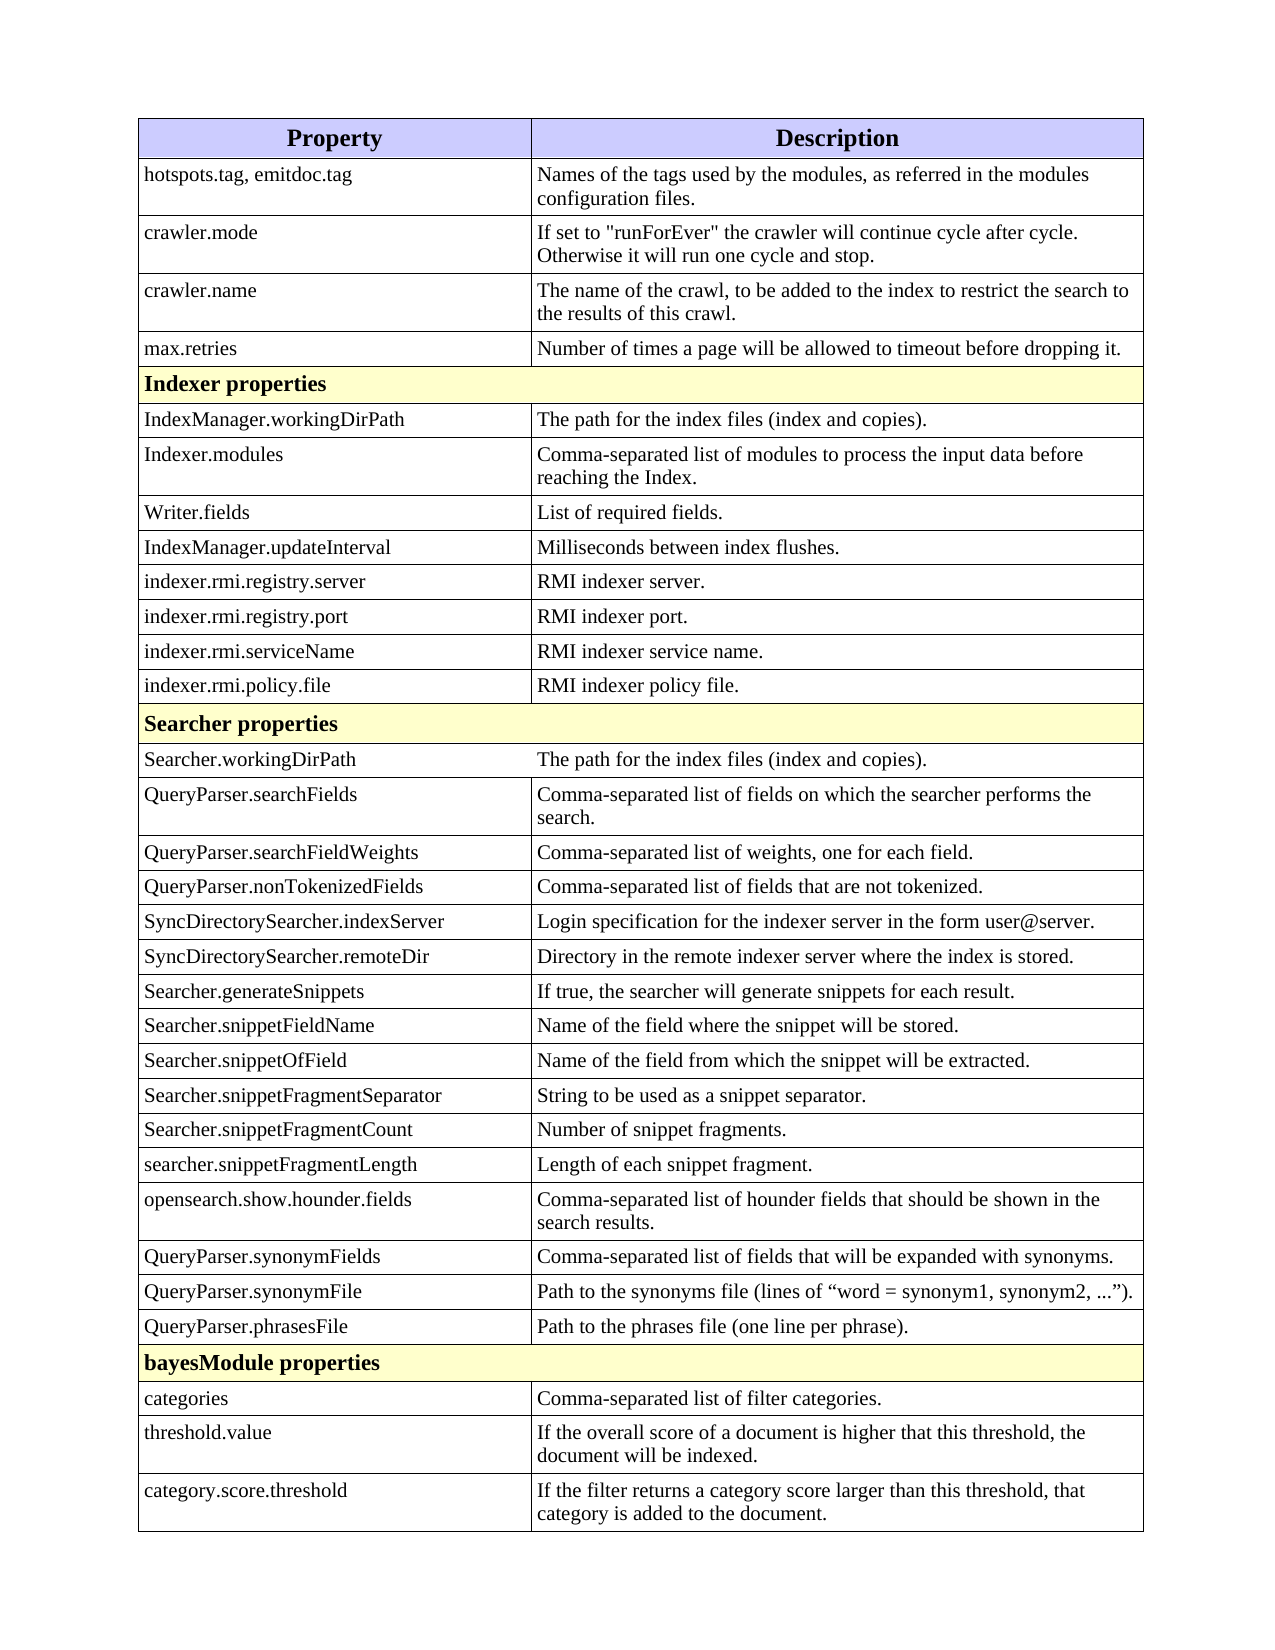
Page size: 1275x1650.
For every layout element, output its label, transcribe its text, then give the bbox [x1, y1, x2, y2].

table_header Property [139, 119, 531, 157]
table_cell QueryParser.searchFieldWeights [139, 836, 531, 869]
table_cell crawler.name [139, 274, 531, 331]
table_cell QueryParser.phrasesFile [139, 1310, 531, 1344]
table_cell Writer.fields [139, 496, 531, 530]
table_cell threshold.value [139, 1416, 531, 1473]
table_cell Directory in the remote indexer server where the index is stored. [532, 940, 1143, 974]
table_cell RMI indexer policy file. [532, 670, 1143, 703]
table_cell String to be used as a snippet separator. [532, 1079, 1143, 1112]
table_cell QueryParser.synonymFields [139, 1241, 531, 1274]
table_cell opensearch.show.hounder.fields [139, 1183, 531, 1239]
table_cell crawler.mode [139, 216, 531, 273]
table_cell RMI indexer service name. [532, 635, 1143, 668]
table_cell IndexManager.updateInterval [139, 531, 531, 564]
table_cell The path for the index files (index and copies). [531, 744, 1143, 777]
table_cell hotspots.tag, emitdoc.tag [139, 159, 531, 215]
table_cell searcher.snippetFragmentLength [139, 1148, 531, 1182]
table_cell Number of times a page will be allowed to timeout before dropping it. [532, 332, 1143, 366]
table_cell Name of the field from which the snippet will be extracted. [532, 1044, 1143, 1078]
table_cell Comma-separated list of fields that are not tokenized. [532, 871, 1143, 904]
table_cell List of required fields. [532, 496, 1143, 530]
table_cell Comma-separated list of modules to process the input data before reaching the Index. [532, 438, 1143, 495]
table_cell indexer.rmi.policy.file [139, 670, 531, 703]
table_cell Path to the phrases file (one line per phrase). [532, 1310, 1143, 1344]
table_cell Comma-separated list of filter categories. [532, 1382, 1143, 1415]
table_cell category.score.threshold [139, 1474, 531, 1531]
table_cell bayesModule properties [139, 1345, 1143, 1381]
table_cell Length of each snippet fragment. [532, 1148, 1143, 1182]
table_cell QueryParser.searchFields [139, 778, 531, 835]
table_cell If the overall score of a document is higher that this threshold, the document will be indexed. [532, 1416, 1143, 1473]
table_cell Name of the field where the snippet will be stored. [532, 1009, 1143, 1043]
table_cell indexer.rmi.registry.port [139, 600, 531, 634]
table_cell Comma-separated list of fields that will be expanded with synonyms. [532, 1241, 1143, 1274]
table_cell Login specification for the indexer server in the form user@server. [532, 905, 1143, 939]
table_header Description [532, 119, 1143, 157]
table_cell Milliseconds between index flushes. [532, 531, 1143, 564]
table_cell If the filter returns a category score larger than this threshold, that category is added to the document. [532, 1474, 1143, 1531]
table_cell Names of the tags used by the modules, as referred in the modules configuration files. [532, 159, 1143, 215]
table_cell If true, the searcher will generate snippets for each result. [532, 975, 1143, 1008]
table_cell Searcher.workingDirPath [139, 744, 531, 777]
table_cell Path to the synonyms file (lines of “word = synonym1, synonym2, ...”). [532, 1275, 1143, 1309]
table_cell QueryParser.nonTokenizedFields [139, 871, 531, 904]
table_cell indexer.rmi.serviceName [139, 635, 531, 668]
table_cell max.retries [139, 332, 531, 366]
table_cell RMI indexer port. [532, 600, 1143, 634]
table_cell Comma-separated list of weights, one for each field. [532, 836, 1143, 869]
table_cell The path for the index files (index and copies). [532, 404, 1143, 437]
table_cell SyncDirectorySearcher.indexServer [139, 905, 531, 939]
table_cell Searcher.snippetFragmentCount [139, 1114, 531, 1147]
table_cell Searcher.snippetFieldName [139, 1009, 531, 1043]
table_cell Searcher.snippetFragmentSeparator [139, 1079, 531, 1112]
table_cell Indexer.modules [139, 438, 531, 495]
table_cell Indexer properties [139, 367, 1143, 402]
table_cell SyncDirectorySearcher.remoteDir [139, 940, 531, 974]
table_cell Comma-separated list of hounder fields that should be shown in the search results. [532, 1183, 1143, 1239]
table_cell IndexManager.workingDirPath [139, 404, 531, 437]
table_cell indexer.rmi.registry.server [139, 565, 531, 599]
table_cell QueryParser.synonymFile [139, 1275, 531, 1309]
table_cell RMI indexer server. [532, 565, 1143, 599]
table_cell Searcher.snippetOfField [139, 1044, 531, 1078]
table_cell Searcher.generateSnippets [139, 975, 531, 1008]
table_cell The name of the crawl, to be added to the index to restrict the search to the results of this crawl. [532, 274, 1143, 331]
table_cell Searcher properties [139, 704, 1143, 742]
table_cell Comma-separated list of fields on which the searcher performs the search. [532, 778, 1143, 835]
table_cell Number of snippet fragments. [532, 1114, 1143, 1147]
table_cell If set to "runForEver" the crawler will continue cycle after cycle. Otherwise it will run one cycle and stop. [532, 216, 1143, 273]
table_cell categories [139, 1382, 531, 1415]
